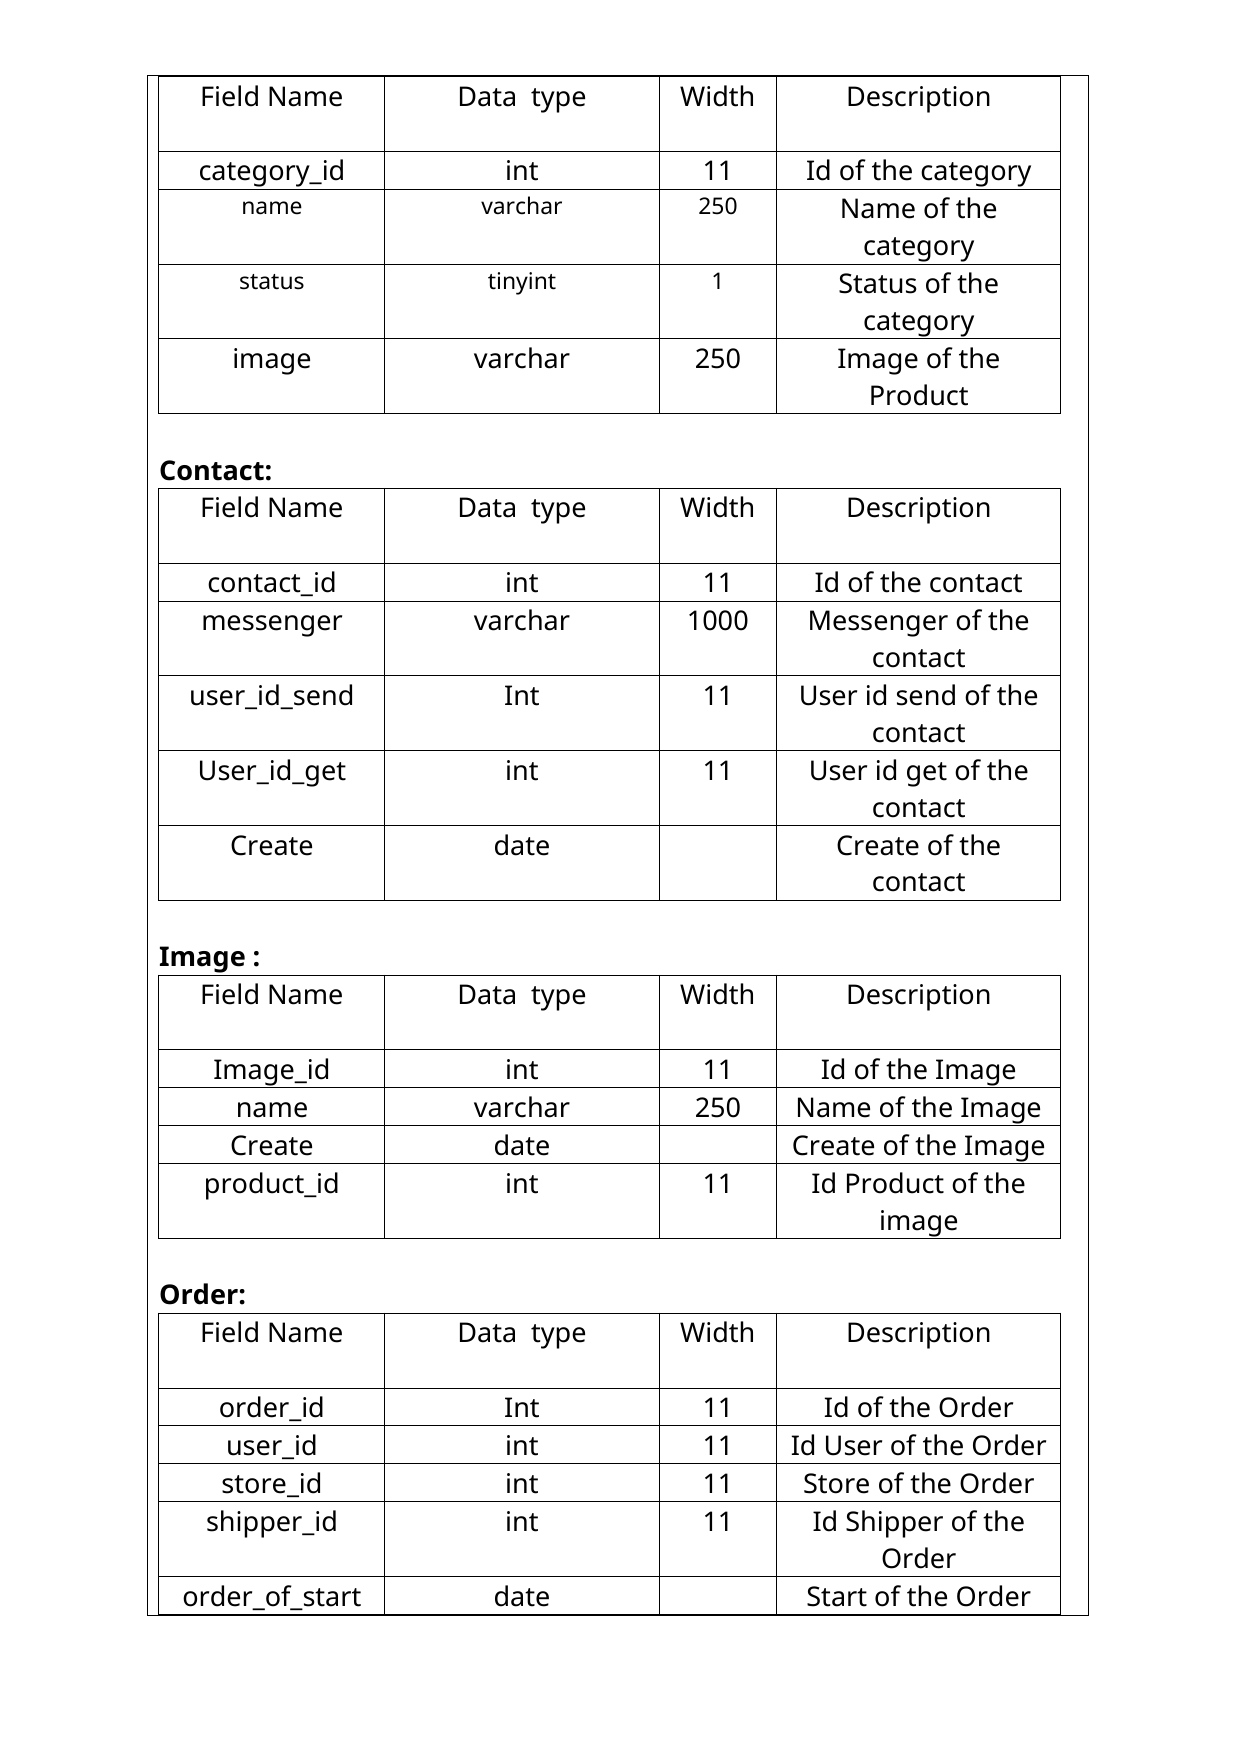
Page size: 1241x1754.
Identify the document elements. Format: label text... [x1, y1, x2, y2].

table_cell 11 [660, 1164, 776, 1238]
table_header Contact: Image : Order: [148, 76, 1088, 1615]
table_header Data type [385, 77, 659, 151]
table_cell Store of the Order [777, 1464, 1060, 1501]
table_header Data type [385, 489, 659, 563]
table_cell User_id_get [159, 751, 384, 825]
table_cell 11 [660, 1389, 776, 1425]
table_cell 11 [660, 1050, 776, 1087]
table_cell order_id [159, 1389, 384, 1425]
table_header Data type [385, 976, 659, 1049]
table_cell int [385, 751, 659, 825]
table_cell 250 [660, 190, 776, 263]
table_cell category_id [159, 152, 384, 189]
table_cell Id of the Image [777, 1050, 1060, 1087]
table_cell User id get of the contact [777, 751, 1060, 825]
table_cell int [385, 1050, 659, 1087]
table_cell user_id [159, 1426, 384, 1463]
table_header Width [660, 489, 776, 563]
table_cell Create [159, 1126, 384, 1163]
table_cell 1 [660, 265, 776, 338]
table_cell store_id [159, 1464, 384, 1501]
table_cell 11 [660, 1426, 776, 1463]
table_header Description [777, 77, 1060, 151]
table_cell varchar [385, 602, 659, 675]
table_cell shipper_id [159, 1502, 384, 1576]
table_cell Id of the category [777, 152, 1060, 189]
table_header Description [777, 976, 1060, 1049]
table_cell tinyint [385, 265, 659, 338]
table_cell date [385, 826, 659, 900]
table_header Description [777, 1314, 1060, 1387]
table_cell 11 [660, 1464, 776, 1501]
table_cell name [159, 190, 384, 263]
table_header Field Name [159, 489, 384, 563]
table_header Description [777, 489, 1060, 563]
table_cell Image of the Product [777, 339, 1060, 413]
table_header Field Name [159, 77, 384, 151]
table_cell Create of the contact [777, 826, 1060, 900]
table_cell 11 [660, 152, 776, 189]
table_header Width [660, 1314, 776, 1387]
table_cell 1000 [660, 602, 776, 675]
table_cell image [159, 339, 384, 413]
table_cell User id send of the contact [777, 676, 1060, 750]
table_cell user_id_send [159, 676, 384, 750]
table_cell Id of the Order [777, 1389, 1060, 1425]
table_cell Id of the contact [777, 564, 1060, 601]
table_cell int [385, 564, 659, 601]
table_cell 11 [660, 751, 776, 825]
table_cell Id User of the Order [777, 1426, 1060, 1463]
table_cell 250 [660, 339, 776, 413]
table_header Field Name [159, 976, 384, 1049]
table_header Width [660, 77, 776, 151]
table_header Width [660, 976, 776, 1049]
table_cell 11 [660, 676, 776, 750]
table_cell Name of the category [777, 190, 1060, 263]
table_cell [660, 1577, 776, 1614]
table_cell [660, 826, 776, 900]
table_cell Start of the Order [777, 1577, 1060, 1614]
table_cell name [159, 1088, 384, 1125]
table_cell Messenger of the contact [777, 602, 1060, 675]
table_cell Image_id [159, 1050, 384, 1087]
table_cell Int [385, 676, 659, 750]
table_cell Create of the Image [777, 1126, 1060, 1163]
table_cell varchar [385, 190, 659, 263]
table_cell [660, 1126, 776, 1163]
table_cell int [385, 1464, 659, 1501]
table_cell messenger [159, 602, 384, 675]
table_cell varchar [385, 339, 659, 413]
table_cell date [385, 1577, 659, 1614]
table_cell Status of the category [777, 265, 1060, 338]
table_cell 11 [660, 1502, 776, 1576]
table_cell Name of the Image [777, 1088, 1060, 1125]
table_header Data type [385, 1314, 659, 1387]
table_cell int [385, 1164, 659, 1238]
table_cell status [159, 265, 384, 338]
table_cell varchar [385, 1088, 659, 1125]
table_header Field Name [159, 1314, 384, 1387]
table_cell int [385, 152, 659, 189]
table_cell date [385, 1126, 659, 1163]
table_cell product_id [159, 1164, 384, 1238]
table_cell int [385, 1502, 659, 1576]
table_cell Create [159, 826, 384, 900]
table_cell 11 [660, 564, 776, 601]
table_cell 250 [660, 1088, 776, 1125]
table_cell contact_id [159, 564, 384, 601]
table_cell Id Shipper of the Order [777, 1502, 1060, 1576]
table_cell Int [385, 1389, 659, 1425]
table_cell order_of_start [159, 1577, 384, 1614]
table_cell int [385, 1426, 659, 1463]
table_cell Id Product of the image [777, 1164, 1060, 1238]
